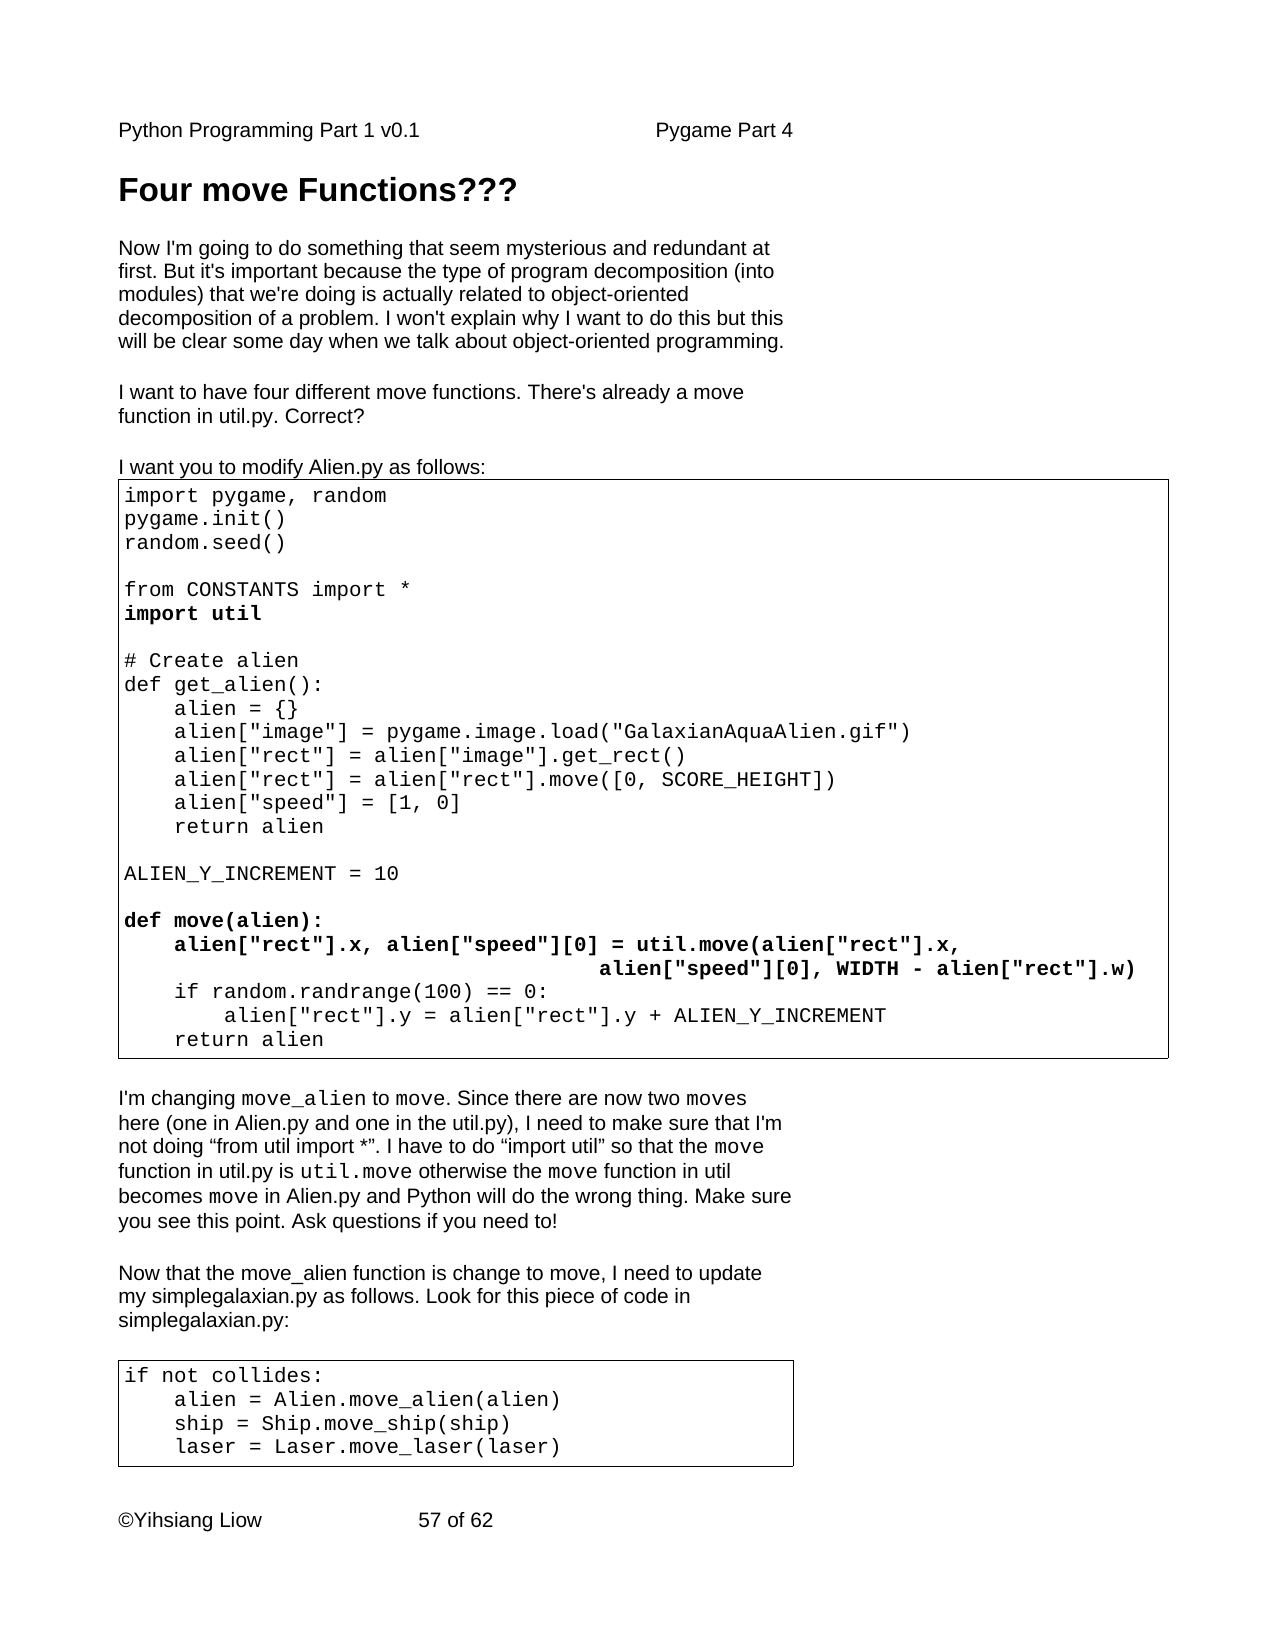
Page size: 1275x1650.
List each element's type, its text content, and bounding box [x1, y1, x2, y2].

text Now that the move_alien function is change to move, I need to update my simplegalaxian.py as follows. Look for this piece of code in simplegalaxian.py: [118, 1262, 793, 1331]
text I'm changing move_alien to move. Since there are now two moves here (one in Alien.py and one in the util.py), I need to make sure that I'm not doing “from util import *”. I have to do “import util” so that the move function in util.py is util.move otherwise the move function in util becomes move in Alien.py and Python will do the wrong thing. Make sure you see this point. Ask questions if you need to! [118, 1086, 793, 1233]
table_header import pygame, random pygame.init() random.seed() from CONSTANTS import * import util # Create alien def get_alien(): alien = {} alien["image"] = pygame.image.load("GalaxianAquaAlien.gif") alien["rect"] = alien["image"].get_rect() alien["rect"] = alien["rect"].move([0, SCORE_HEIGHT]) alien["speed"] = [1, 0] return alien ALIEN_Y_INCREMENT = 10 def move(alien): alien["rect"].x, alien["speed"][0] = util.move(alien["rect"].x, alien["speed"][0], WIDTH - alien["rect"].w) if random.randrange(100) == 0: alien["rect"].y = alien["rect"].y + ALIEN_Y_INCREMENT return alien [119, 480, 1168, 1058]
table_header if not collides: alien = Alien.move_alien(alien) ship = Ship.move_ship(ship) laser = Laser.move_laser(laser) [119, 1361, 793, 1466]
text I want you to modify Alien.py as follows: [118, 456, 793, 479]
text Four move Functions??? [118, 171, 793, 208]
text Now I'm going to do something that seem mysterious and redundant at first. But it's important because the type of program decomposition (into modules) that we're doing is actually related to object-oriented decomposition of a problem. I won't explain why I want to do this but this will be clear some day when we talk about object-oriented programming. [118, 236, 793, 353]
text I want to have four different move functions. There's already a move function in util.py. Correct? [118, 381, 793, 427]
